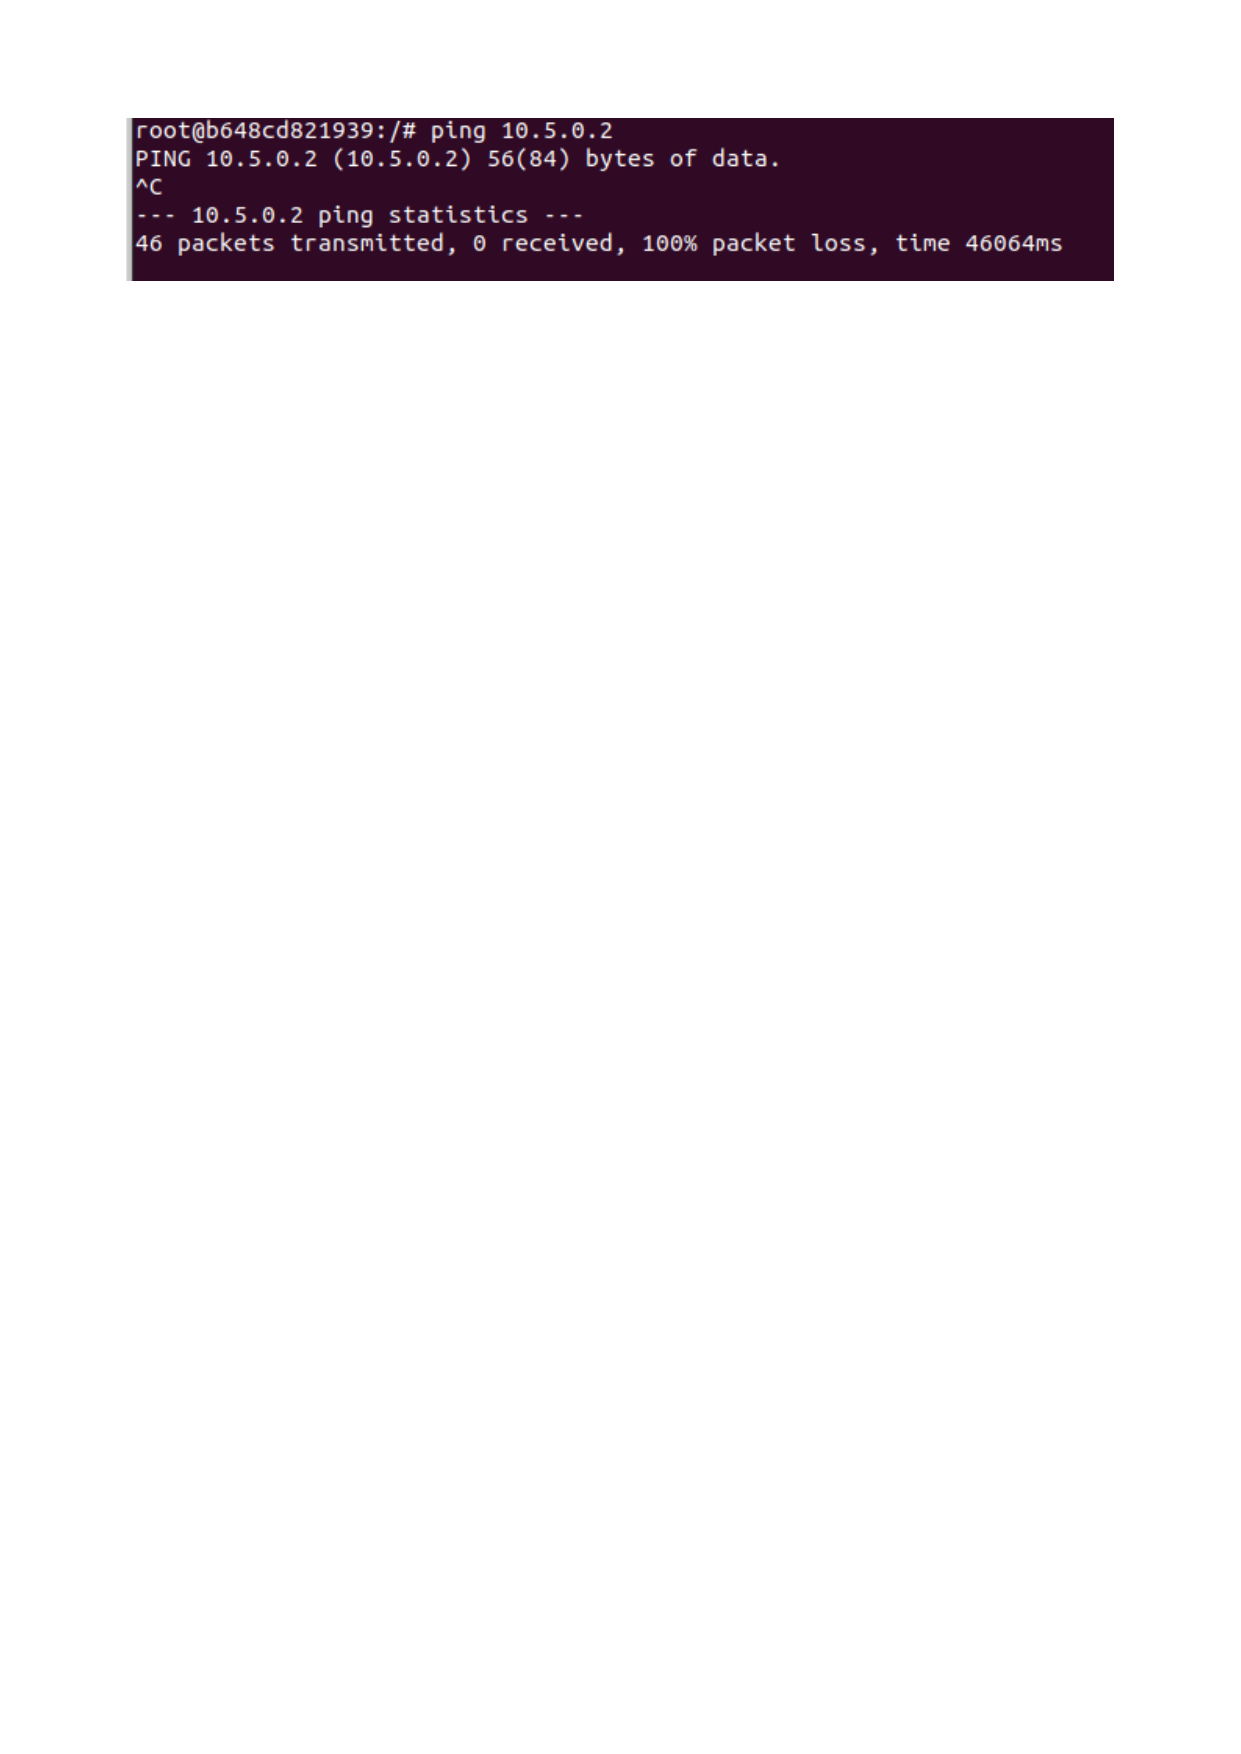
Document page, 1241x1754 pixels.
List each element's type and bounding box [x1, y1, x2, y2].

picture [126, 118, 1114, 281]
